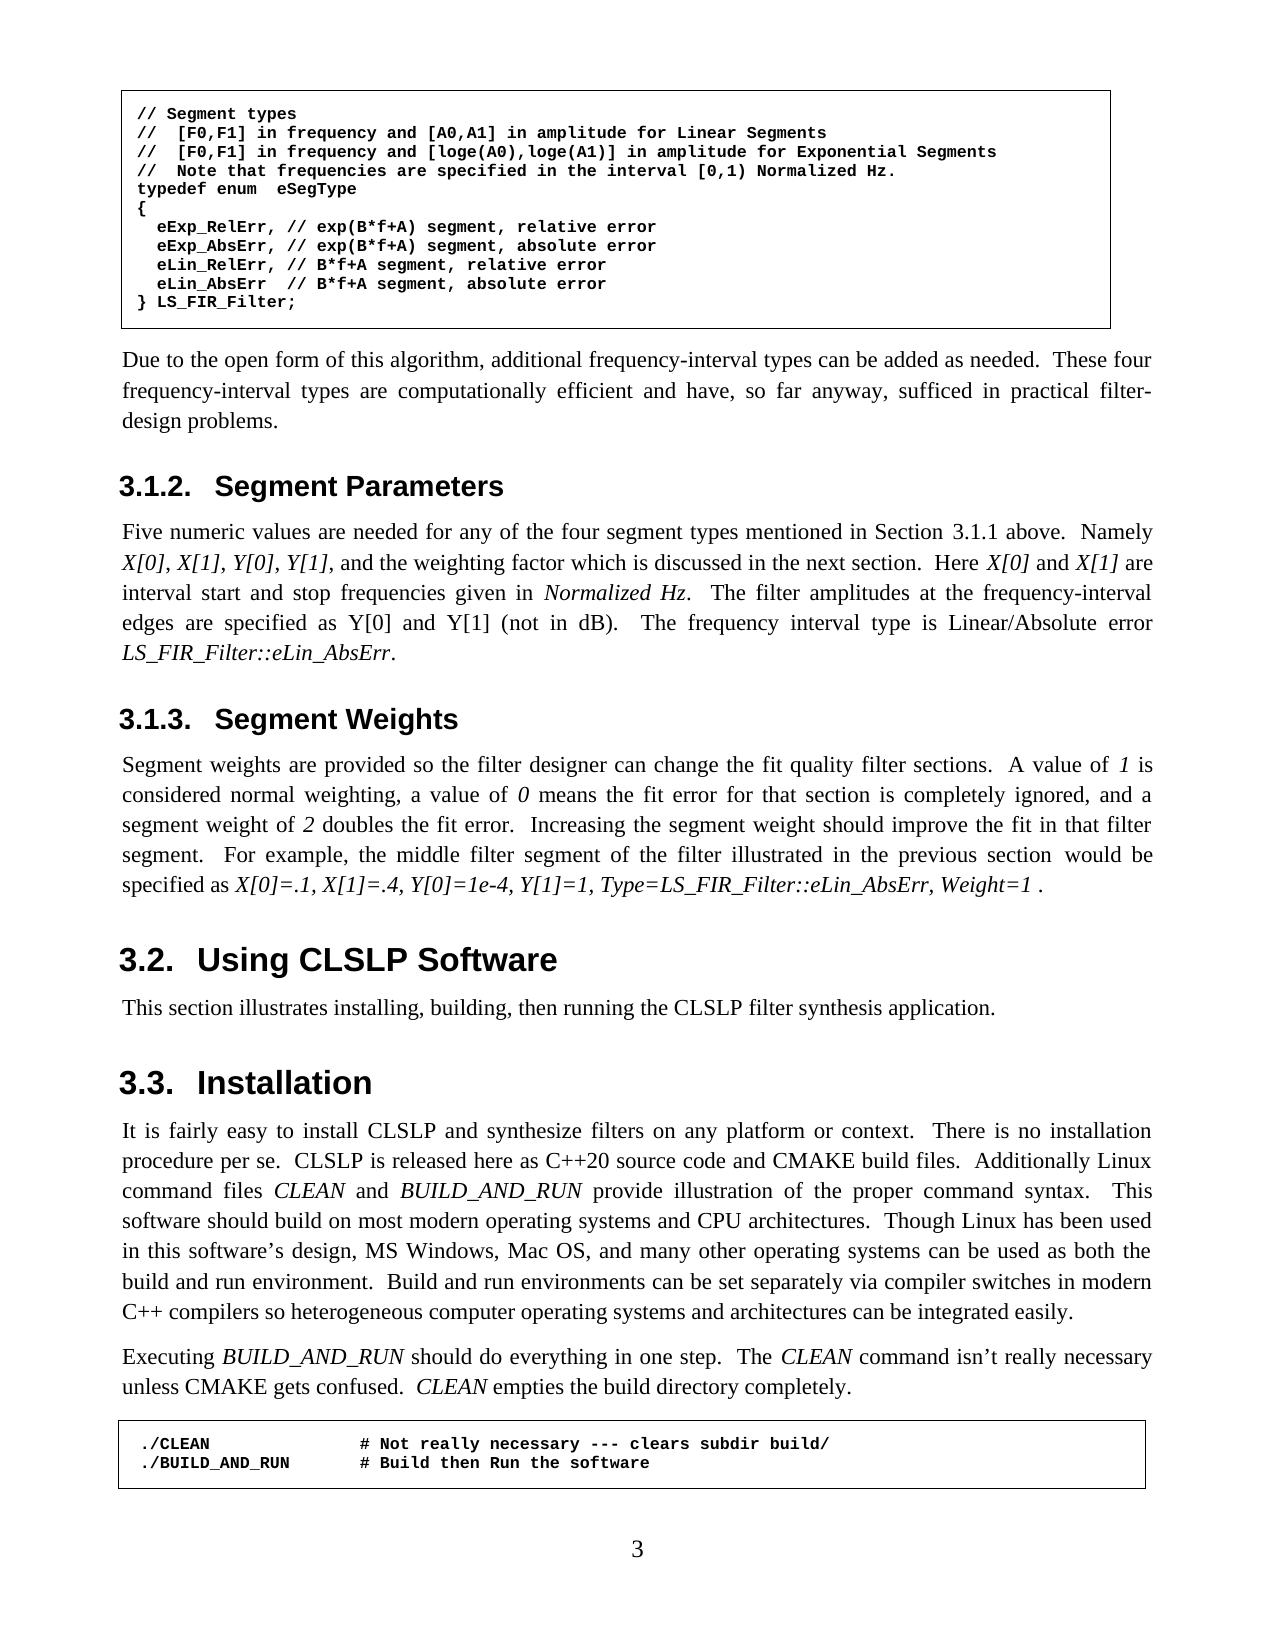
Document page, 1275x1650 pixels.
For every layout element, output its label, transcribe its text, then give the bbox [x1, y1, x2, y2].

text Executing BUILD_AND_RUN should do everything in one step. The CLEAN command isn’t really necessary unless CMAKE gets confused. CLEAN empties the build directory completely. [119, 1340, 1156, 1402]
subtitle Segment Parameters [119, 469, 1156, 503]
subtitle Segment Weights [119, 702, 1156, 735]
text Segment weights are provided so the filter designer can change the fit quality filter sections. A value of 1 is considered normal weighting, a value of 0 means the fit error for that section is completely ignored, and a segment weight of 2 doubles the fit error. Increasing the segment weight should improve the fit in that filter segment. For example, the middle filter segment of the filter illustrated in the previous section would be specified as X[0]=.1, X[1]=.4, Y[0]=1e-4, Y[1]=1, Type=LS_FIR_Filter::eLin_AbsErr, Weight=1 . [119, 748, 1156, 901]
text It is fairly easy to install CLSLP and synthesize filters on any platform or context. There is no installation procedure per se. CLSLP is released here as C++20 source code and CMAKE build files. Additionally Linux command files CLEAN and BUILD_AND_RUN provide illustration of the proper command syntax. This software should build on most modern operating systems and CPU architectures. Though Linux has been used in this software’s design, MS Windows, Mac OS, and many other operating systems can be used as both the build and run environment. Build and run environments can be set separately via compiler switches in modern C++ compilers so heterogeneous computer operating systems and architectures can be integrated easily. [119, 1114, 1156, 1324]
text Five numeric values are needed for any of the four segment types mentioned in Section 3.1.1 above. Namely X[0], X[1], Y[0], Y[1], and the weighting factor which is discussed in the next section. Here X[0] and X[1] are interval start and stop frequencies given in Normalized Hz. The filter amplitudes at the frequency-interval edges are specified as Y[0] and Y[1] (not in dB). The frequency interval type is Linear/Absolute error LS_FIR_Filter::eLin_AbsErr. [119, 515, 1156, 669]
text Due to the open form of this algorithm, additional frequency-interval types can be added as needed. These four frequency-interval types are computationally efficient and have, so far anyway, sufficed in practical filter-design problems. [119, 343, 1156, 436]
text This section illustrates installing, building, then running the CLSLP filter synthesis application. [119, 991, 1156, 1023]
subtitle Installation [119, 1063, 1156, 1101]
subtitle Using CLSLP Software [119, 940, 1156, 979]
